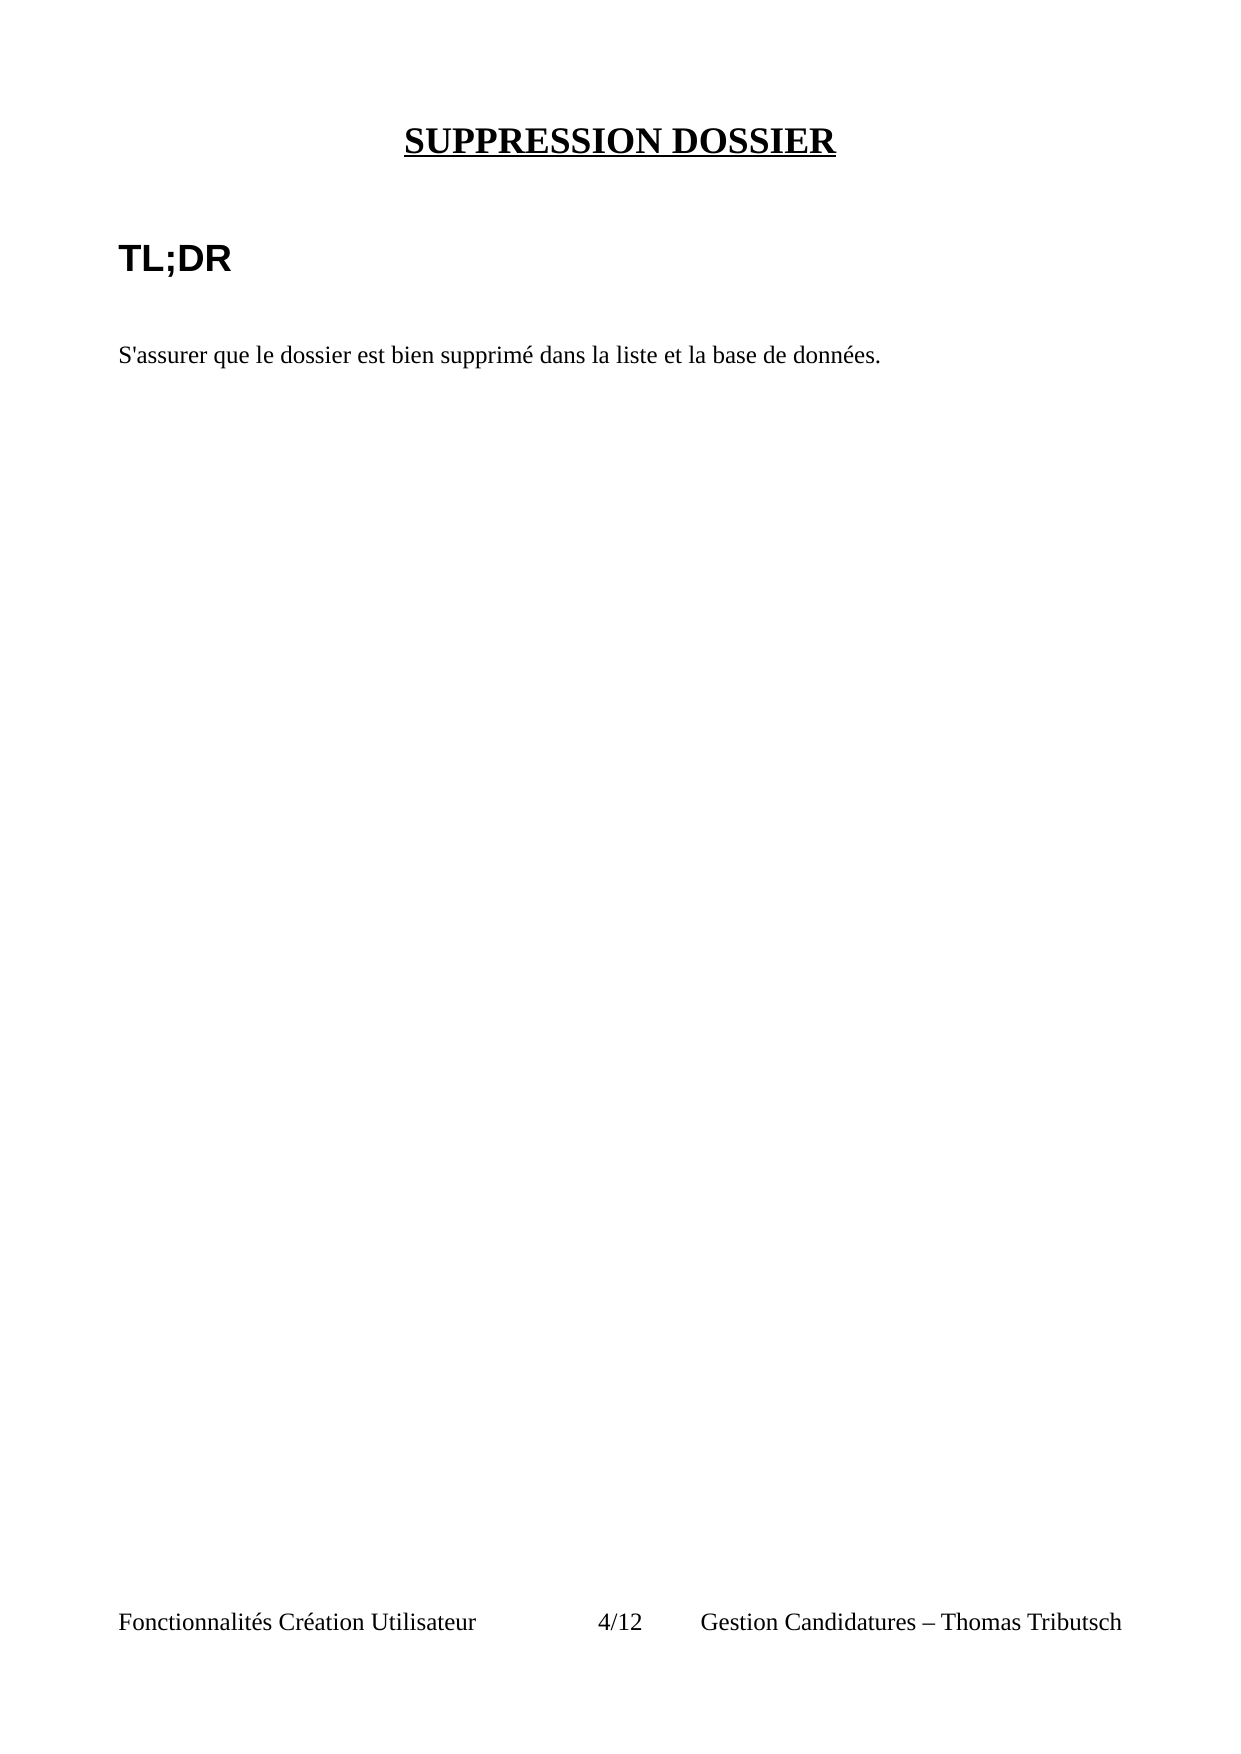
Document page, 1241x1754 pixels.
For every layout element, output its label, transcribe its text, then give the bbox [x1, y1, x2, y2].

text S'assurer que le dossier est bien supprimé dans la liste et la base de données. [118, 341, 1122, 369]
text SUPPRESSION DOSSIER [118, 118, 1122, 161]
subtitle TL;DR [118, 235, 1122, 279]
